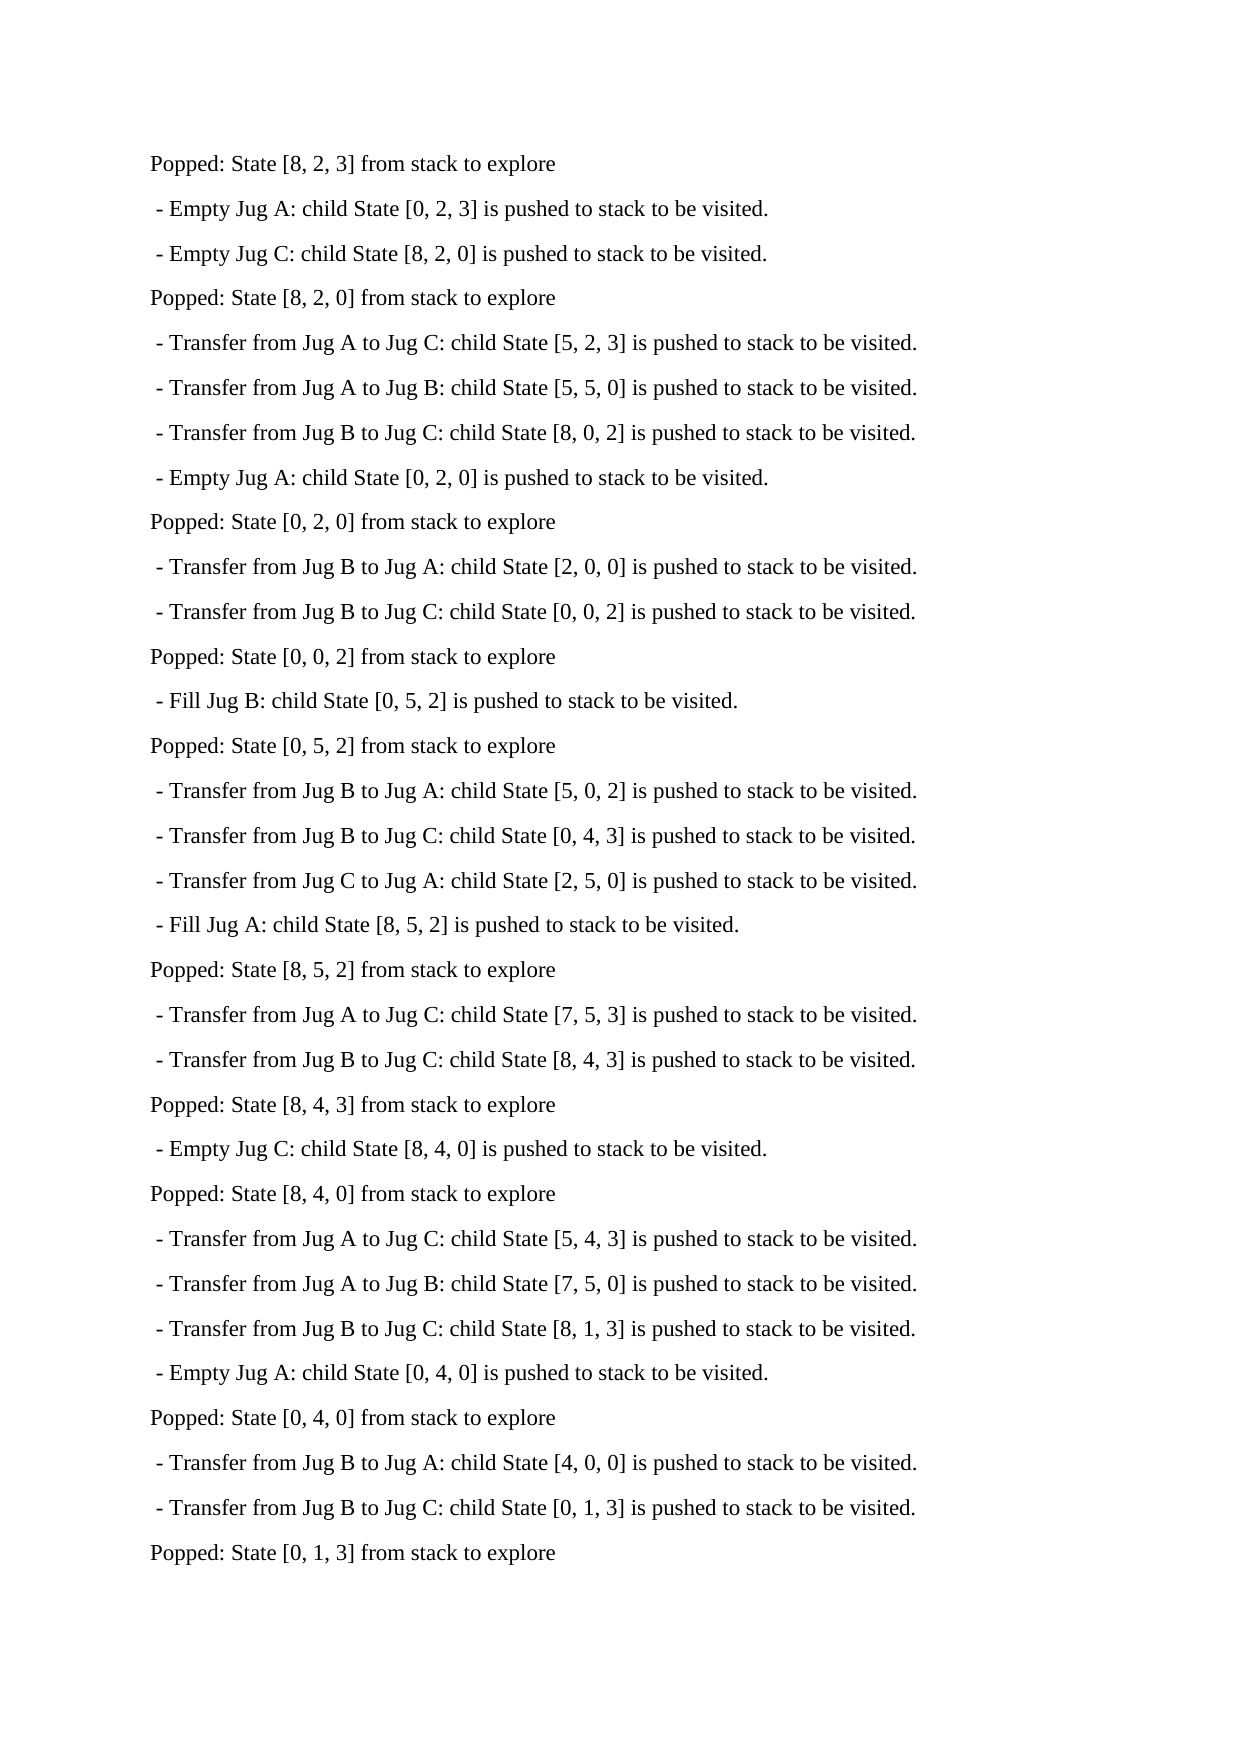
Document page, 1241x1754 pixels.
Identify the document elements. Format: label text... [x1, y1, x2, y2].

text - Transfer from Jug B to Jug C: child State [0, 0, 2] is pushed to stack to be visited. [150, 598, 1090, 624]
text - Transfer from Jug A to Jug C: child State [5, 2, 3] is pushed to stack to be visited. [150, 329, 1090, 356]
text - Fill Jug B: child State [0, 5, 2] is pushed to stack to be visited. [150, 687, 1090, 714]
text - Transfer from Jug B to Jug A: child State [5, 0, 2] is pushed to stack to be visited. [150, 777, 1090, 803]
text Popped: State [8, 2, 3] from stack to explore [150, 150, 1090, 176]
text - Transfer from Jug A to Jug C: child State [5, 4, 3] is pushed to stack to be visited. [150, 1225, 1090, 1251]
text Popped: State [8, 4, 3] from stack to explore [150, 1091, 1090, 1117]
text - Transfer from Jug A to Jug B: child State [5, 5, 0] is pushed to stack to be visited. [150, 374, 1090, 400]
text - Empty Jug A: child State [0, 4, 0] is pushed to stack to be visited. [150, 1359, 1090, 1386]
text - Transfer from Jug B to Jug C: child State [8, 4, 3] is pushed to stack to be visited. [150, 1046, 1090, 1072]
text - Transfer from Jug B to Jug A: child State [2, 0, 0] is pushed to stack to be visited. [150, 553, 1090, 579]
text - Transfer from Jug B to Jug C: child State [8, 0, 2] is pushed to stack to be visited. [150, 419, 1090, 445]
text - Fill Jug A: child State [8, 5, 2] is pushed to stack to be visited. [150, 911, 1090, 938]
text - Empty Jug A: child State [0, 2, 0] is pushed to stack to be visited. [150, 463, 1090, 490]
text - Transfer from Jug B to Jug C: child State [0, 4, 3] is pushed to stack to be visited. [150, 822, 1090, 848]
text Popped: State [8, 4, 0] from stack to explore [150, 1180, 1090, 1207]
text - Transfer from Jug B to Jug C: child State [0, 1, 3] is pushed to stack to be visited. [150, 1494, 1090, 1520]
text - Transfer from Jug C to Jug A: child State [2, 5, 0] is pushed to stack to be visited. [150, 867, 1090, 893]
text - Transfer from Jug B to Jug C: child State [8, 1, 3] is pushed to stack to be visited. [150, 1314, 1090, 1341]
text - Empty Jug A: child State [0, 2, 3] is pushed to stack to be visited. [150, 195, 1090, 221]
text - Transfer from Jug A to Jug B: child State [7, 5, 0] is pushed to stack to be visited. [150, 1270, 1090, 1296]
text Popped: State [0, 2, 0] from stack to explore [150, 508, 1090, 535]
text Popped: State [0, 1, 3] from stack to explore [150, 1538, 1090, 1565]
text Popped: State [0, 0, 2] from stack to explore [150, 643, 1090, 669]
text Popped: State [0, 4, 0] from stack to explore [150, 1404, 1090, 1431]
text Popped: State [8, 5, 2] from stack to explore [150, 956, 1090, 983]
text - Empty Jug C: child State [8, 4, 0] is pushed to stack to be visited. [150, 1135, 1090, 1162]
text - Transfer from Jug A to Jug C: child State [7, 5, 3] is pushed to stack to be visited. [150, 1001, 1090, 1027]
text - Transfer from Jug B to Jug A: child State [4, 0, 0] is pushed to stack to be visited. [150, 1449, 1090, 1475]
text Popped: State [0, 5, 2] from stack to explore [150, 732, 1090, 759]
text - Empty Jug C: child State [8, 2, 0] is pushed to stack to be visited. [150, 239, 1090, 266]
text Popped: State [8, 2, 0] from stack to explore [150, 284, 1090, 311]
